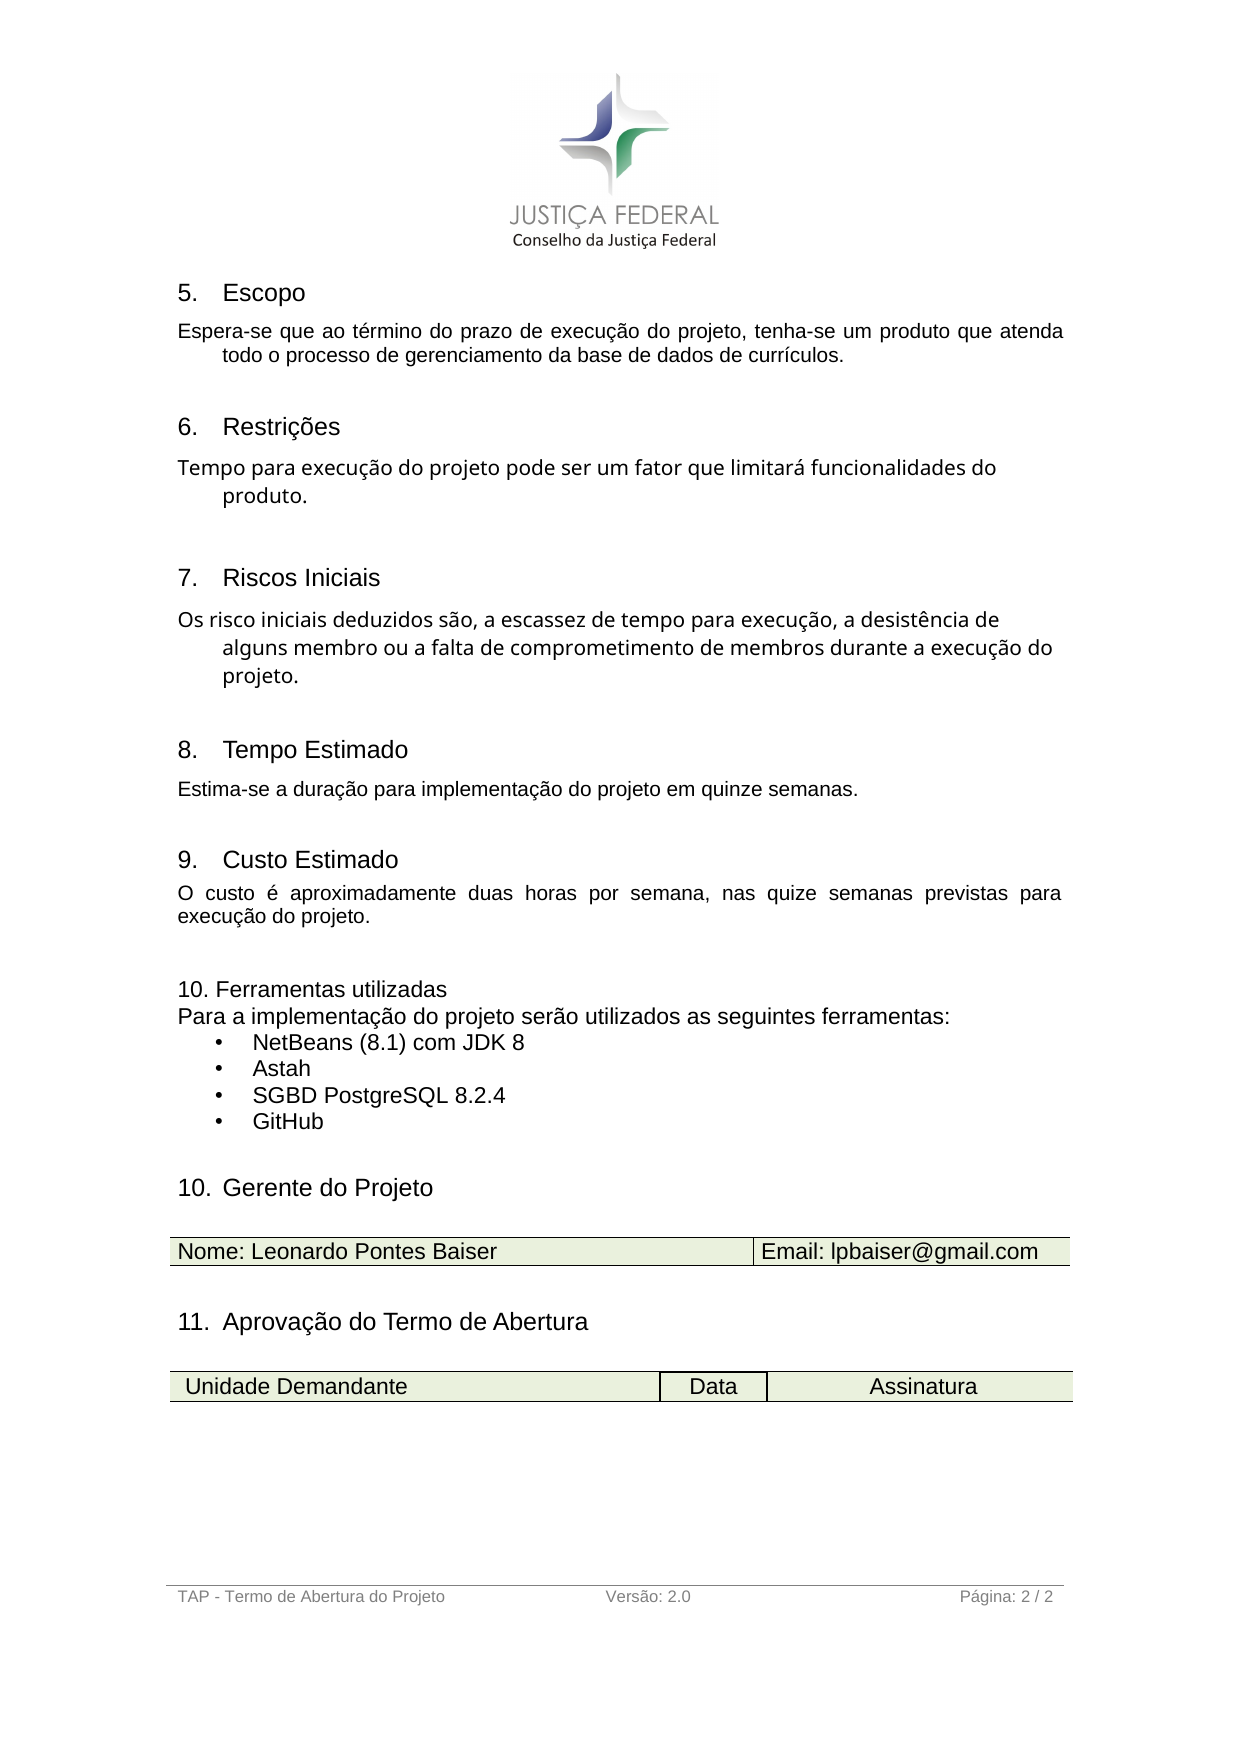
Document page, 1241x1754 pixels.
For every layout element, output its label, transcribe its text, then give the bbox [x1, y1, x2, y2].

table_header Data [661, 1373, 766, 1401]
table_header Assinatura [768, 1372, 1073, 1401]
subtitle Restrições [177, 412, 1065, 441]
text O custo é aproximadamente duas horas por semana, nas quize semanas previstas para execução do projeto. [177, 880, 1063, 928]
subtitle Gerente do Projeto [177, 1173, 1065, 1202]
text Os risco iniciais deduzidos são, a escassez de tempo para execução, a desistência de alguns membro ou a falta de comprometimento de membros durante a execução do projeto. [177, 605, 1065, 690]
text Para a implementação do projeto serão utilizados as seguintes ferramentas: [177, 1003, 1063, 1029]
text Tempo para execução do projeto pode ser um fator que limitará funcionalidades do produto. [177, 453, 1065, 510]
table_header Email: lpbaiser@gmail.com [754, 1238, 1070, 1265]
list SGBD PostgreSQL 8.2.4 [215, 1082, 1063, 1108]
text Estima-se a duração para implementação do projeto em quinze semanas. [177, 776, 1065, 800]
subtitle Riscos Iniciais [177, 563, 1065, 592]
table_header Unidade Demandante [170, 1372, 659, 1401]
list Astah [215, 1055, 1063, 1082]
picture [509, 73, 719, 249]
text 10. Ferramentas utilizadas [177, 976, 1063, 1003]
subtitle Custo Estimado [177, 845, 1065, 874]
text Espera-se que ao término do prazo de execução do projeto, tenha-se um produto que atenda todo o processo de gerenciamento da base de dados de currículos. [177, 319, 1065, 367]
list GitHub [215, 1108, 1063, 1134]
subtitle Tempo Estimado [177, 735, 1065, 764]
list NetBeans (8.1) com JDK 8 [215, 1029, 1063, 1055]
table_header Nome: Leonardo Pontes Baiser [170, 1238, 753, 1265]
subtitle Escopo [177, 278, 1065, 306]
subtitle Aprovação do Termo de Abertura [177, 1307, 1065, 1336]
